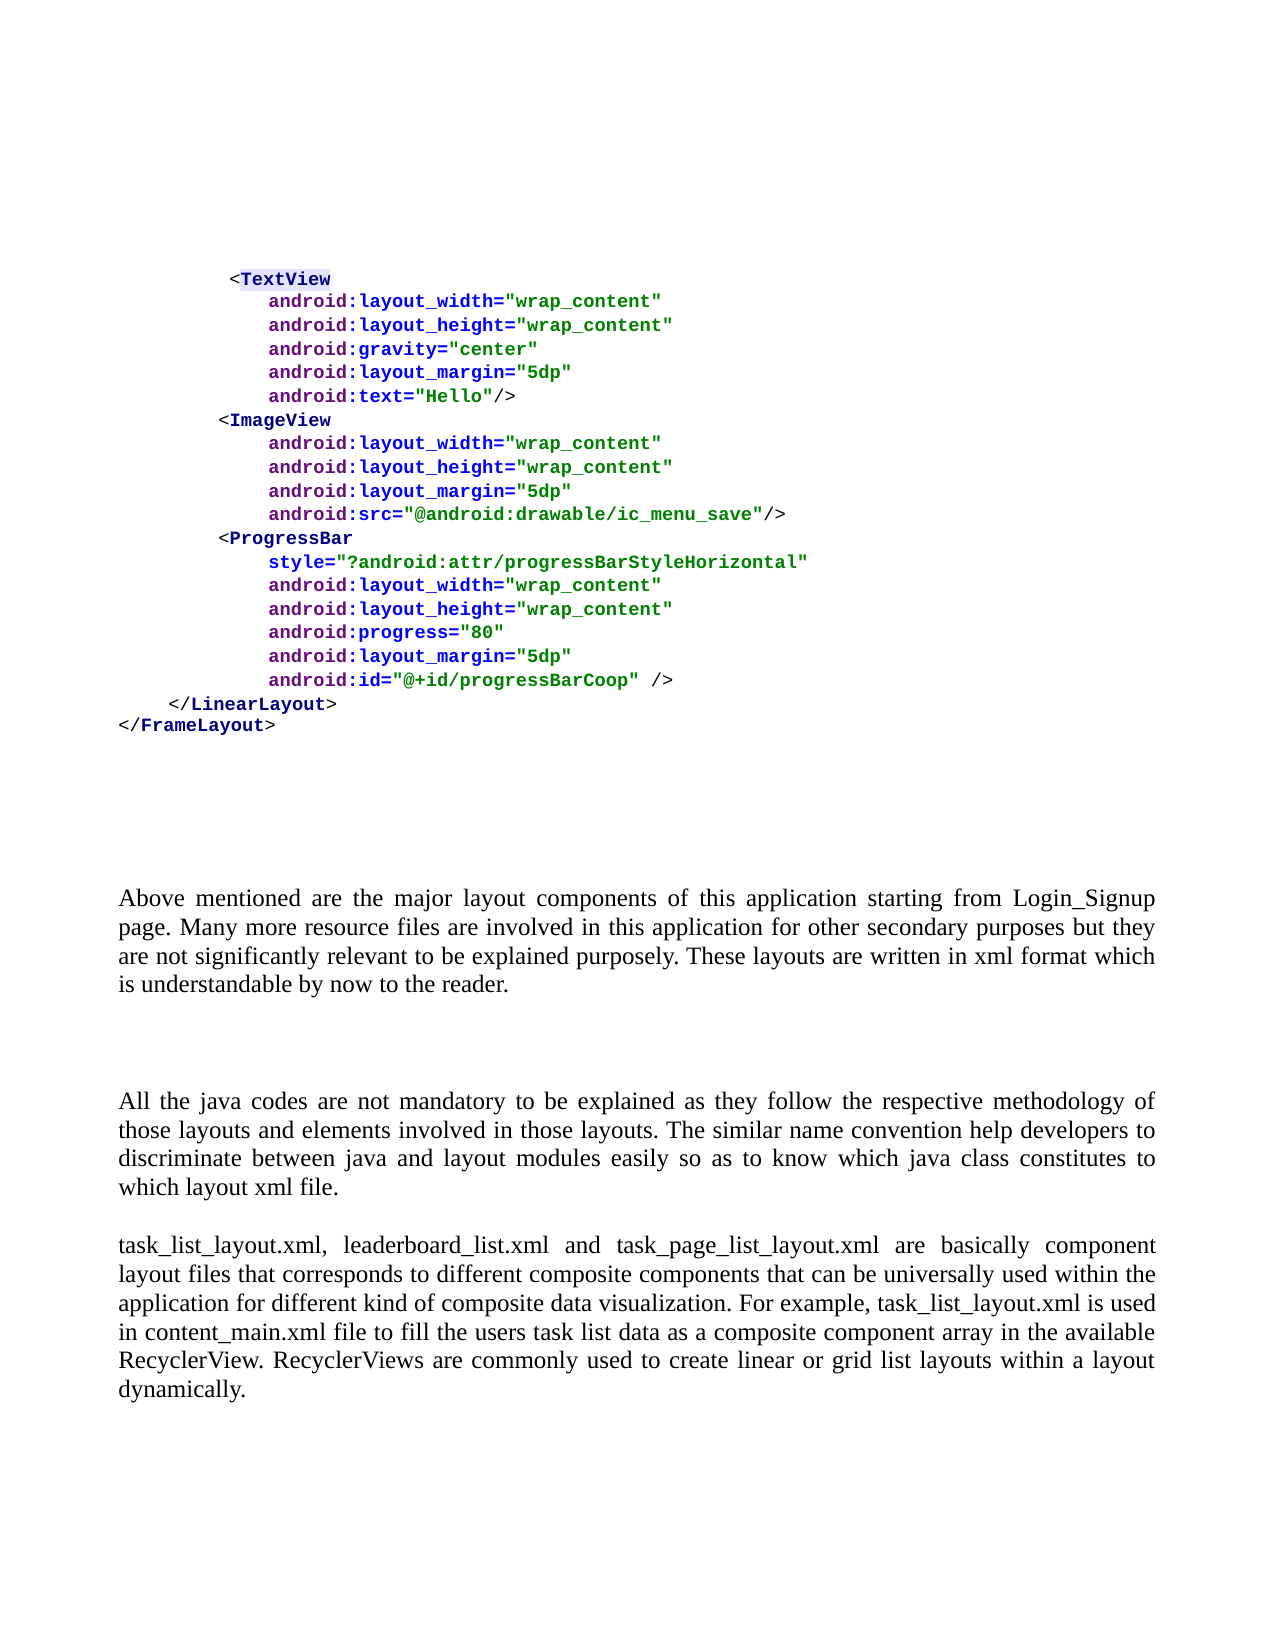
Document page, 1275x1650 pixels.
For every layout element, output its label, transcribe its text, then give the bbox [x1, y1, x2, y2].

text android:layout_margin="5dp" [118, 645, 1157, 669]
text <TextView [118, 269, 1157, 291]
text android:layout_margin="5dp" [118, 480, 1157, 503]
text android:layout_height="wrap_content" [118, 456, 1157, 480]
text android:src="@android:drawable/ic_menu_save"/> [118, 503, 1157, 527]
text <ImageView [118, 409, 1157, 432]
text android:progress="80" [118, 622, 1157, 645]
text android:layout_width="wrap_content" [118, 432, 1157, 456]
text </FrameLayout> [118, 716, 1157, 737]
text style="?android:attr/progressBarStyleHorizontal" [118, 551, 1157, 574]
text android:id="@+id/progressBarCoop" /> [118, 669, 1157, 692]
text android:text="Hello"/> [118, 385, 1157, 409]
text All the java codes are not mandatory to be explained as they follow the respective methodology of those layouts and elements involved in those layouts. The similar name convention help developers to discriminate between java and layout modules easily so as to know which java class constitutes to which layout xml file. [118, 1086, 1157, 1201]
text task_list_layout.xml, leaderboard_list.xml and task_page_list_layout.xml are basically component layout files that corresponds to different composite components that can be universally used within the application for different kind of composite data visualization. For example, task_list_layout.xml is used in content_main.xml file to fill the users task list data as a composite component array in the available RecyclerView. RecyclerViews are commonly used to create linear or grid list layouts within a layout dynamically. [118, 1231, 1157, 1403]
text android:layout_height="wrap_content" [118, 314, 1157, 338]
text android:layout_width="wrap_content" [118, 574, 1157, 598]
text </LinearLayout> [118, 692, 1157, 716]
text android:gravity="center" [118, 338, 1157, 361]
text android:layout_width="wrap_content" [118, 291, 1157, 314]
text android:layout_margin="5dp" [118, 361, 1157, 385]
text Above mentioned are the major layout components of this application starting from Login_Signup page. Many more resource files are involved in this application for other secondary purposes but they are not significantly relevant to be explained purposely. These layouts are written in xml format which is understandable by now to the reader. [118, 883, 1157, 998]
text <ProgressBar [118, 527, 1157, 551]
text android:layout_height="wrap_content" [118, 598, 1157, 622]
